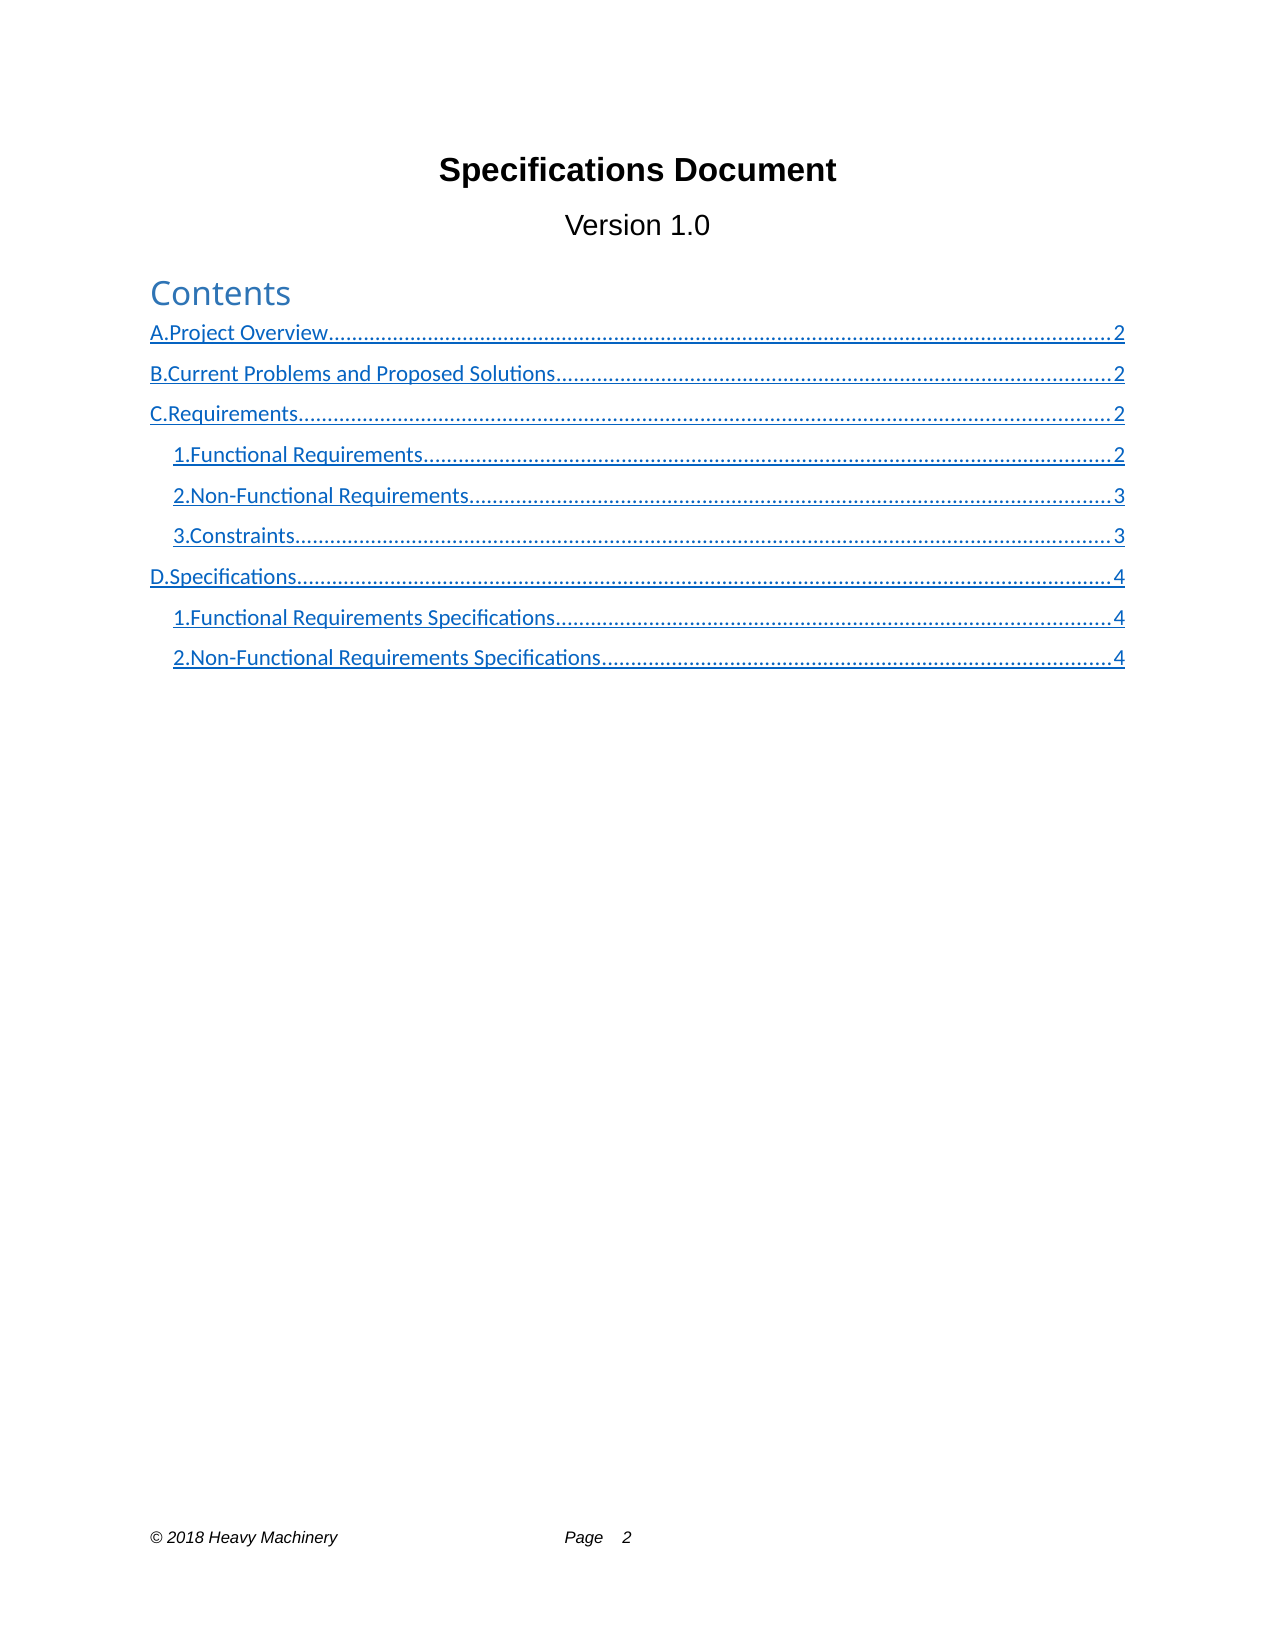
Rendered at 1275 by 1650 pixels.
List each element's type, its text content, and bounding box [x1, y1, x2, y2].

text Specifications Document [150, 150, 1125, 188]
text Version 1.0 [150, 208, 1125, 242]
subtitle Contents [150, 269, 1125, 315]
text D.Specifications 4 [150, 562, 1125, 586]
text 2.Non-Functional Requirements 3 [173, 481, 1125, 505]
text C.Requirements 2 [150, 399, 1125, 424]
text B.Current Problems and Proposed Solutions 2 [150, 359, 1125, 383]
text 1.Functional Requirements Specifications 4 [173, 603, 1125, 627]
text A.Project Overview 2 [150, 318, 1125, 342]
text 1.Functional Requirements 2 [173, 440, 1125, 464]
text 3.Constraints 3 [173, 521, 1125, 546]
text 2.Non-Functional Requirements Specifications 4 [173, 643, 1125, 667]
